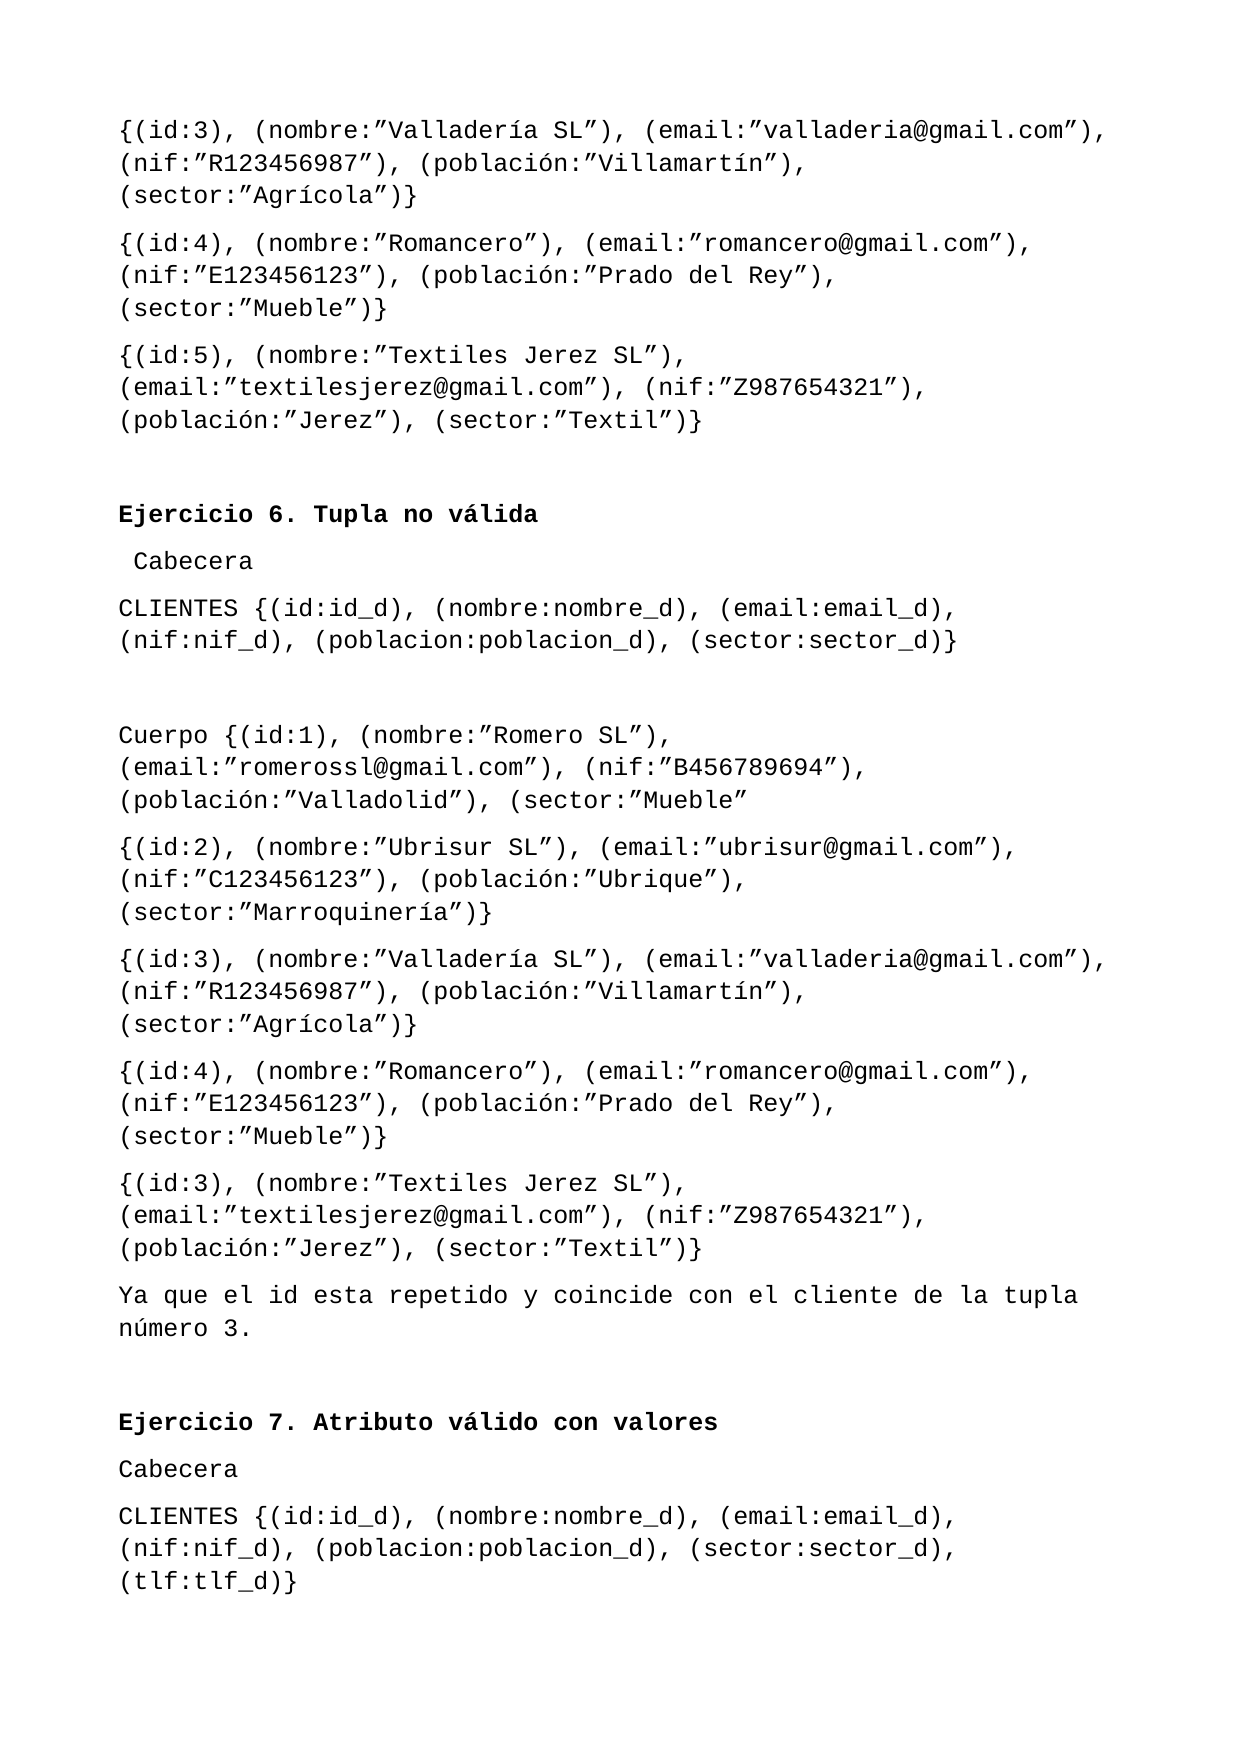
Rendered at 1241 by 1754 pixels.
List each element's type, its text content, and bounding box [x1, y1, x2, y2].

text CLIENTES {(id:id_d), (nombre:nombre_d), (email:email_d), (nif:nif_d), (poblacion:poblacion_d), (sector:sector_d), (tlf:tlf_d)} [118, 1503, 1122, 1597]
text {(id:4), (nombre:”Romancero”), (email:”romancero@gmail.com”), (nif:”E123456123”), (población:”Prado del Rey”), (sector:”Mueble”)} [118, 230, 1122, 323]
text Cabecera [118, 1456, 1122, 1485]
text Ejercicio 6. Tupla no válida [118, 501, 1122, 530]
text {(id:2), (nombre:”Ubrisur SL”), (email:”ubrisur@gmail.com”), (nif:”C123456123”), (población:”Ubrique”), (sector:”Marroquinería”)} [118, 834, 1122, 928]
text {(id:3), (nombre:”Textiles Jerez SL”), (email:”textilesjerez@gmail.com”), (nif:”Z987654321”), (población:”Jerez”), (sector:”Textil”)} [118, 1171, 1122, 1264]
text Ya que el id esta repetido y coincide con el cliente de la tupla número 3. [118, 1283, 1122, 1343]
text {(id:4), (nombre:”Romancero”), (email:”romancero@gmail.com”), (nif:”E123456123”), (población:”Prado del Rey”), (sector:”Mueble”)} [118, 1058, 1122, 1152]
text {(id:3), (nombre:”Valladería SL”), (email:”valladeria@gmail.com”), (nif:”R123456987”), (población:”Villamartín”), (sector:”Agrícola”)} [118, 946, 1122, 1040]
text {(id:5), (nombre:”Textiles Jerez SL”), (email:”textilesjerez@gmail.com”), (nif:”Z987654321”), (población:”Jerez”), (sector:”Textil”)} [118, 342, 1122, 436]
text Cuerpo {(id:1), (nombre:”Romero SL”), (email:”romerossl@gmail.com”), (nif:”B456789694”), (población:”Valladolid”), (sector:”Mueble” [118, 722, 1122, 816]
text CLIENTES {(id:id_d), (nombre:nombre_d), (email:email_d), (nif:nif_d), (poblacion:poblacion_d), (sector:sector_d)} [118, 596, 1122, 656]
text Ejercicio 7. Atributo válido con valores [118, 1409, 1122, 1438]
text Cabecera [118, 548, 1122, 577]
text {(id:3), (nombre:”Valladería SL”), (email:”valladeria@gmail.com”), (nif:”R123456987”), (población:”Villamartín”), (sector:”Agrícola”)} [118, 118, 1122, 211]
